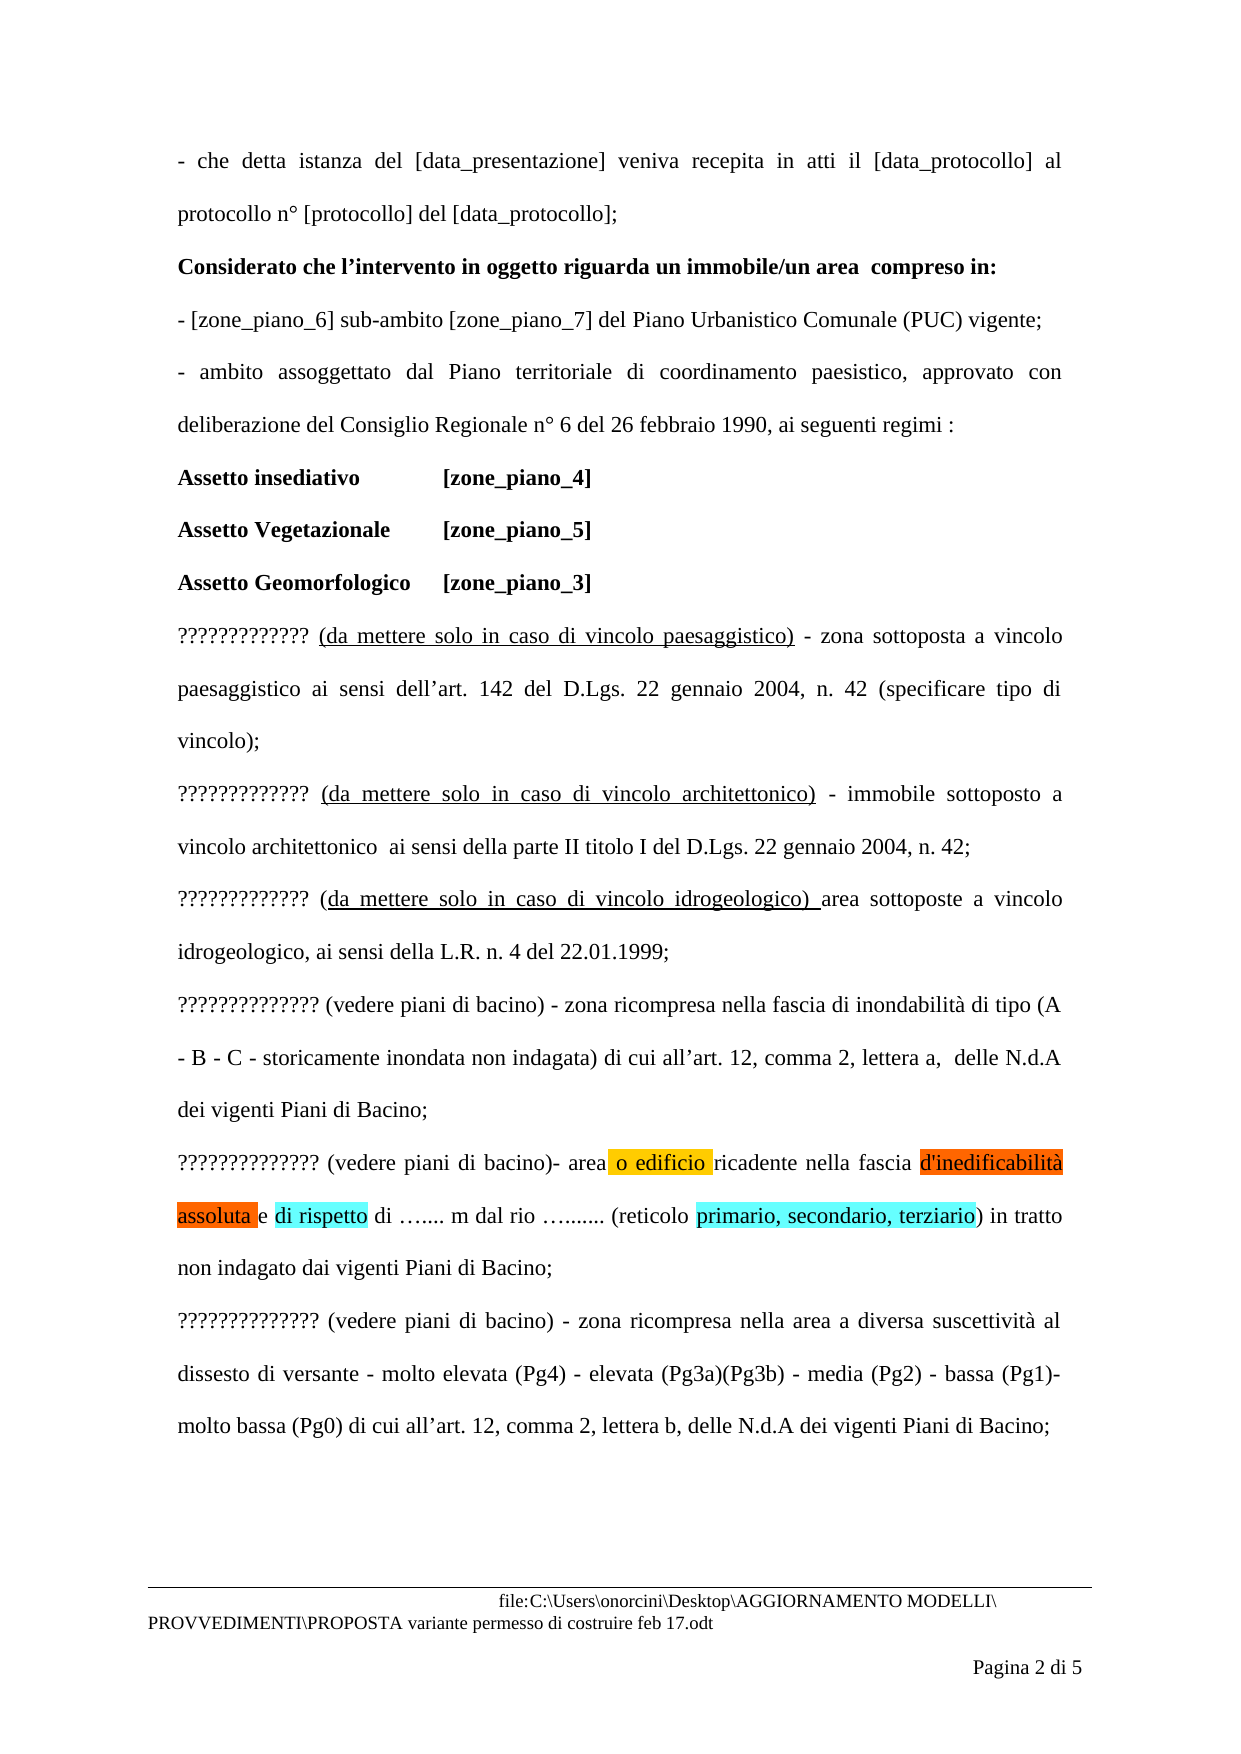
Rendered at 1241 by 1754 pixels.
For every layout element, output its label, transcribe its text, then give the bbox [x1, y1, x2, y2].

text Assetto Vegetazionale [zone_piano_5] [177, 517, 1063, 543]
text ????????????? (da mettere solo in caso di vincolo idrogeologico) area sottoposte a vincolo idrogeologico, ai sensi della L.R. n. 4 del 22.01.1999; [177, 886, 1063, 964]
text Assetto Geomorfologico [zone_piano_3] [177, 569, 1063, 596]
text - ambito assoggettato dal Piano territoriale di coordinamento paesistico, approvato con deliberazione del Consiglio Regionale n° 6 del 26 febbraio 1990, ai seguenti regimi : [177, 358, 1063, 437]
text - [zone_piano_6] sub-ambito [zone_piano_7] del Piano Urbanistico Comunale (PUC) vigente; [177, 306, 1063, 332]
text ?????????????? (vedere piani di bacino) - zona ricompresa nella fascia di inondabilità di tipo (A - B - C - storicamente inondata non indagata) di cui all’art. 12, comma 2, lettera a, delle N.d.A dei vigenti Piani di Bacino; [177, 991, 1063, 1123]
text - che detta istanza del [data_presentazione] veniva recepita in atti il [data_protocollo] al protocollo n° [protocollo] del [data_protocollo]; [177, 148, 1063, 227]
text ?????????????? (vedere piani di bacino) - zona ricompresa nella area a diversa suscettività al dissesto di versante - molto elevata (Pg4) - elevata (Pg3a)(Pg3b) - media (Pg2) - bassa (Pg1)- molto bassa (Pg0) di cui all’art. 12, comma 2, lettera b, delle N.d.A dei vigenti Piani di Bacino; [177, 1307, 1063, 1439]
text ????????????? (da mettere solo in caso di vincolo paesaggistico) - zona sottoposta a vincolo paesaggistico ai sensi dell’art. 142 del D.Lgs. 22 gennaio 2004, n. 42 (specificare tipo di vincolo); [177, 622, 1063, 754]
text ????????????? (da mettere solo in caso di vincolo architettonico) - immobile sottoposto a vincolo architettonico ai sensi della parte II titolo I del D.Lgs. 22 gennaio 2004, n. 42; [177, 780, 1063, 859]
text Assetto insediativo [zone_piano_4] [177, 464, 1063, 490]
text ?????????????? (vedere piani di bacino)- area o edificio ricadente nella fascia d'inedificabilità assoluta e di rispetto di ….... m dal rio …....... (reticolo primario, secondario, terziario) in tratto non indagato dai vigenti Piani di Bacino; [177, 1149, 1063, 1281]
text Considerato che l’intervento in oggetto riguarda un immobile/un area compreso in: [177, 253, 1063, 279]
